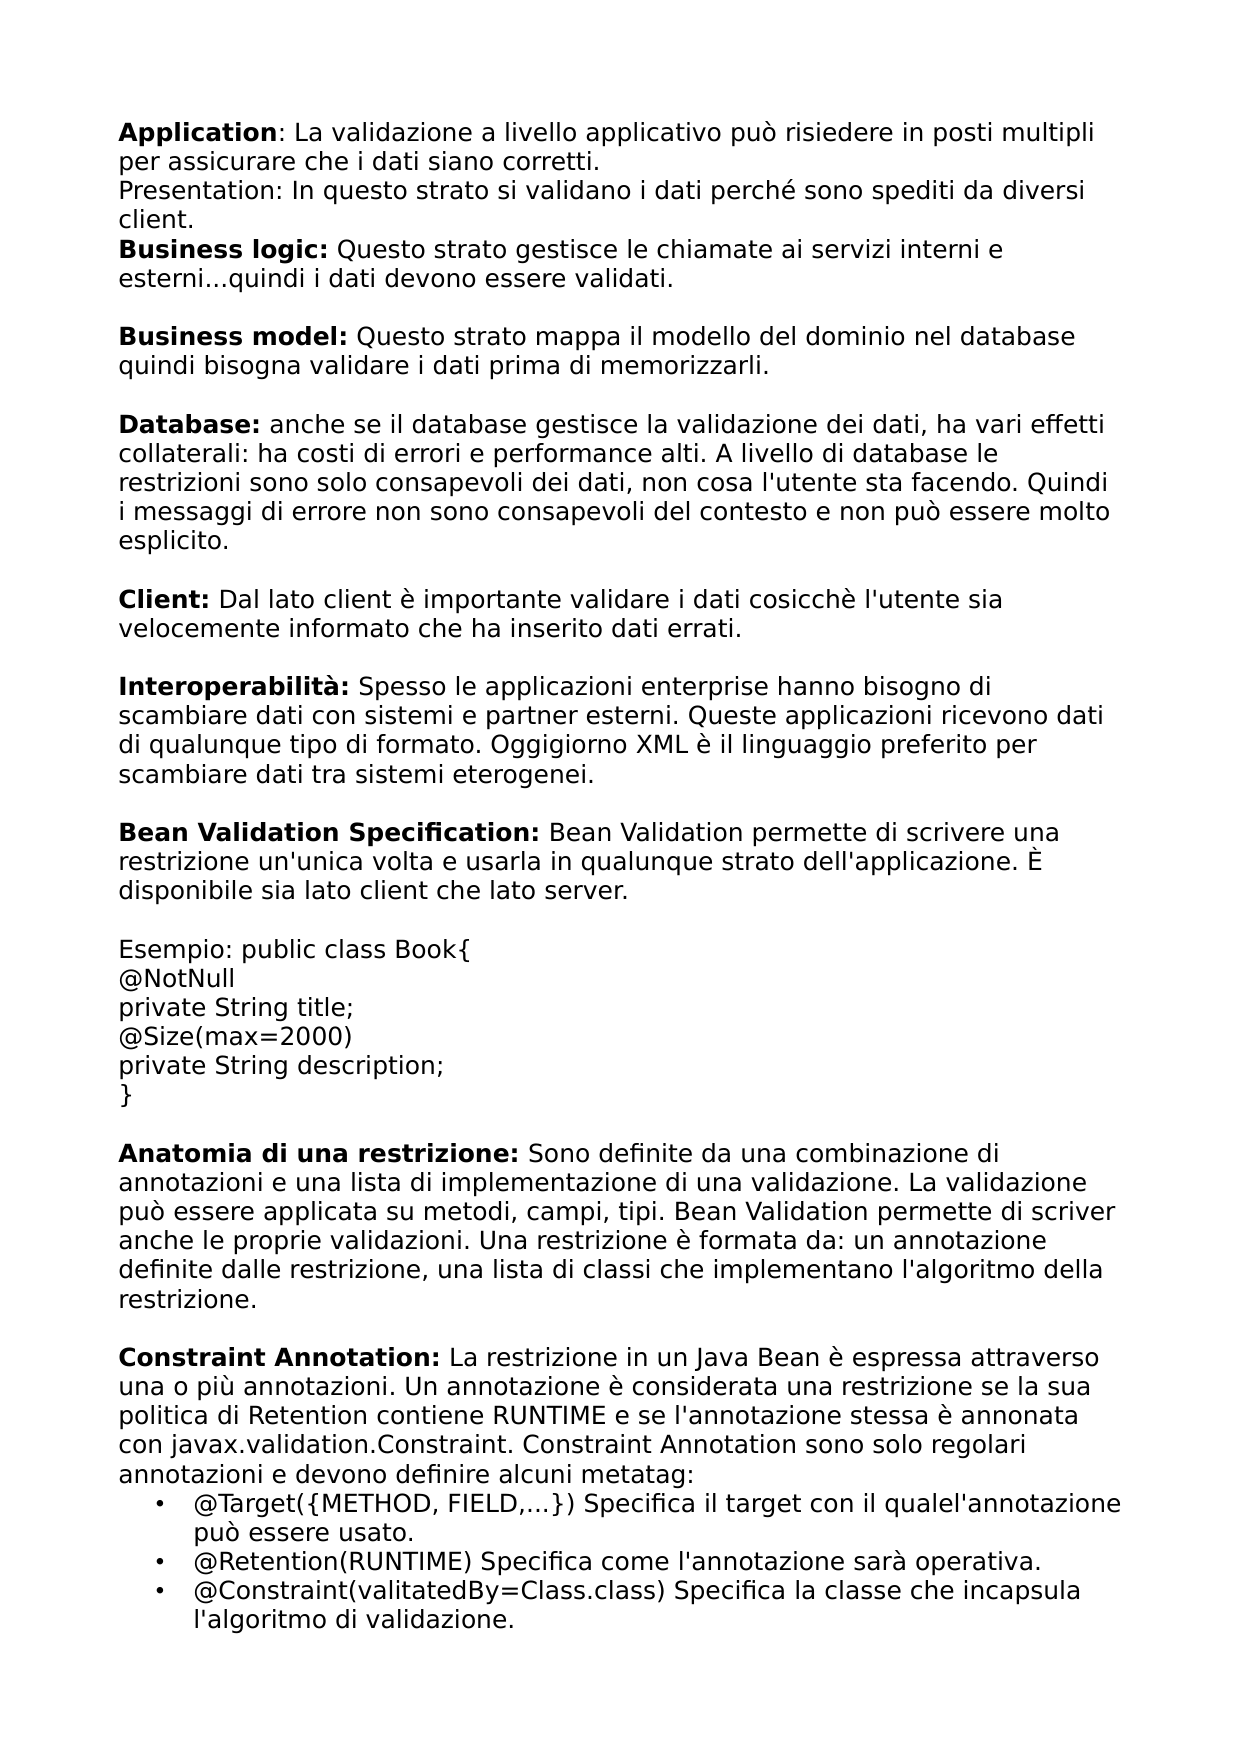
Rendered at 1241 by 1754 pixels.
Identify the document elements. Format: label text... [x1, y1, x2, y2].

text Interoperabilità: Spesso le applicazioni enterprise hanno bisogno di scambiare dati con sistemi e partner esterni. Queste applicazioni ricevono dati di qualunque tipo di formato. Oggigiorno XML è il linguaggio preferito per scambiare dati tra sistemi eterogenei. [118, 672, 1122, 789]
text Business logic: Questo strato gestisce le chiamate ai servizi interni e esterni...quindi i dati devono essere validati. [118, 235, 1122, 293]
text Application: La validazione a livello applicativo può risiedere in posti multipli per assicurare che i dati siano corretti. [118, 118, 1122, 176]
list @Retention(RUNTIME) Specifica come l'annotazione sarà operativa. [156, 1547, 1122, 1576]
text private String title; [118, 993, 1122, 1022]
text Anatomia di una restrizione: Sono definite da una combinazione di annotazioni e una lista di implementazione di una validazione. La validazione può essere applicata su metodi, campi, tipi. Bean Validation permette di scriver anche le proprie validazioni. Una restrizione è formata da: un annotazione definite dalle restrizione, una lista di classi che implementano l'algoritmo della restrizione. [118, 1139, 1122, 1314]
text Constraint Annotation: La restrizione in un Java Bean è espressa attraverso una o più annotazioni. Un annotazione è considerata una restrizione se la sua politica di Retention contiene RUNTIME e se l'annotazione stessa è annonata con javax.validation.Constraint. Constraint Annotation sono solo regolari annotazioni e devono definire alcuni metatag: [118, 1343, 1122, 1489]
text Database: anche se il database gestisce la validazione dei dati, ha vari effetti collaterali: ha costi di errori e performance alti. A livello di database le restrizioni sono solo consapevoli dei dati, non cosa l'utente sta facendo. Quindi i messaggi di errore non sono consapevoli del contesto e non può essere molto esplicito. [118, 410, 1122, 556]
text Client: Dal lato client è importante validare i dati cosicchè l'utente sia velocemente informato che ha inserito dati errati. [118, 585, 1122, 643]
list @Target({METHOD, FIELD,...}) Specifica il target con il qualel'annotazione può essere usato. [156, 1489, 1122, 1547]
text @Size(max=2000) [118, 1022, 1122, 1051]
text Business model: Questo strato mappa il modello del dominio nel database quindi bisogna validare i dati prima di memorizzarli. [118, 322, 1122, 381]
text @NotNull [118, 964, 1122, 993]
text } [118, 1081, 1122, 1110]
text Bean Validation Specification: Bean Validation permette di scrivere una restrizione un'unica volta e usarla in qualunque strato dell'applicazione. È disponibile sia lato client che lato server. [118, 818, 1122, 906]
text Esempio: public class Book{ [118, 935, 1122, 964]
text private String description; [118, 1051, 1122, 1081]
text Presentation: In questo strato si validano i dati perché sono spediti da diversi client. [118, 176, 1122, 235]
list @Constraint(valitatedBy=Class.class) Specifica la classe che incapsula l'algoritmo di validazione. [156, 1576, 1122, 1635]
